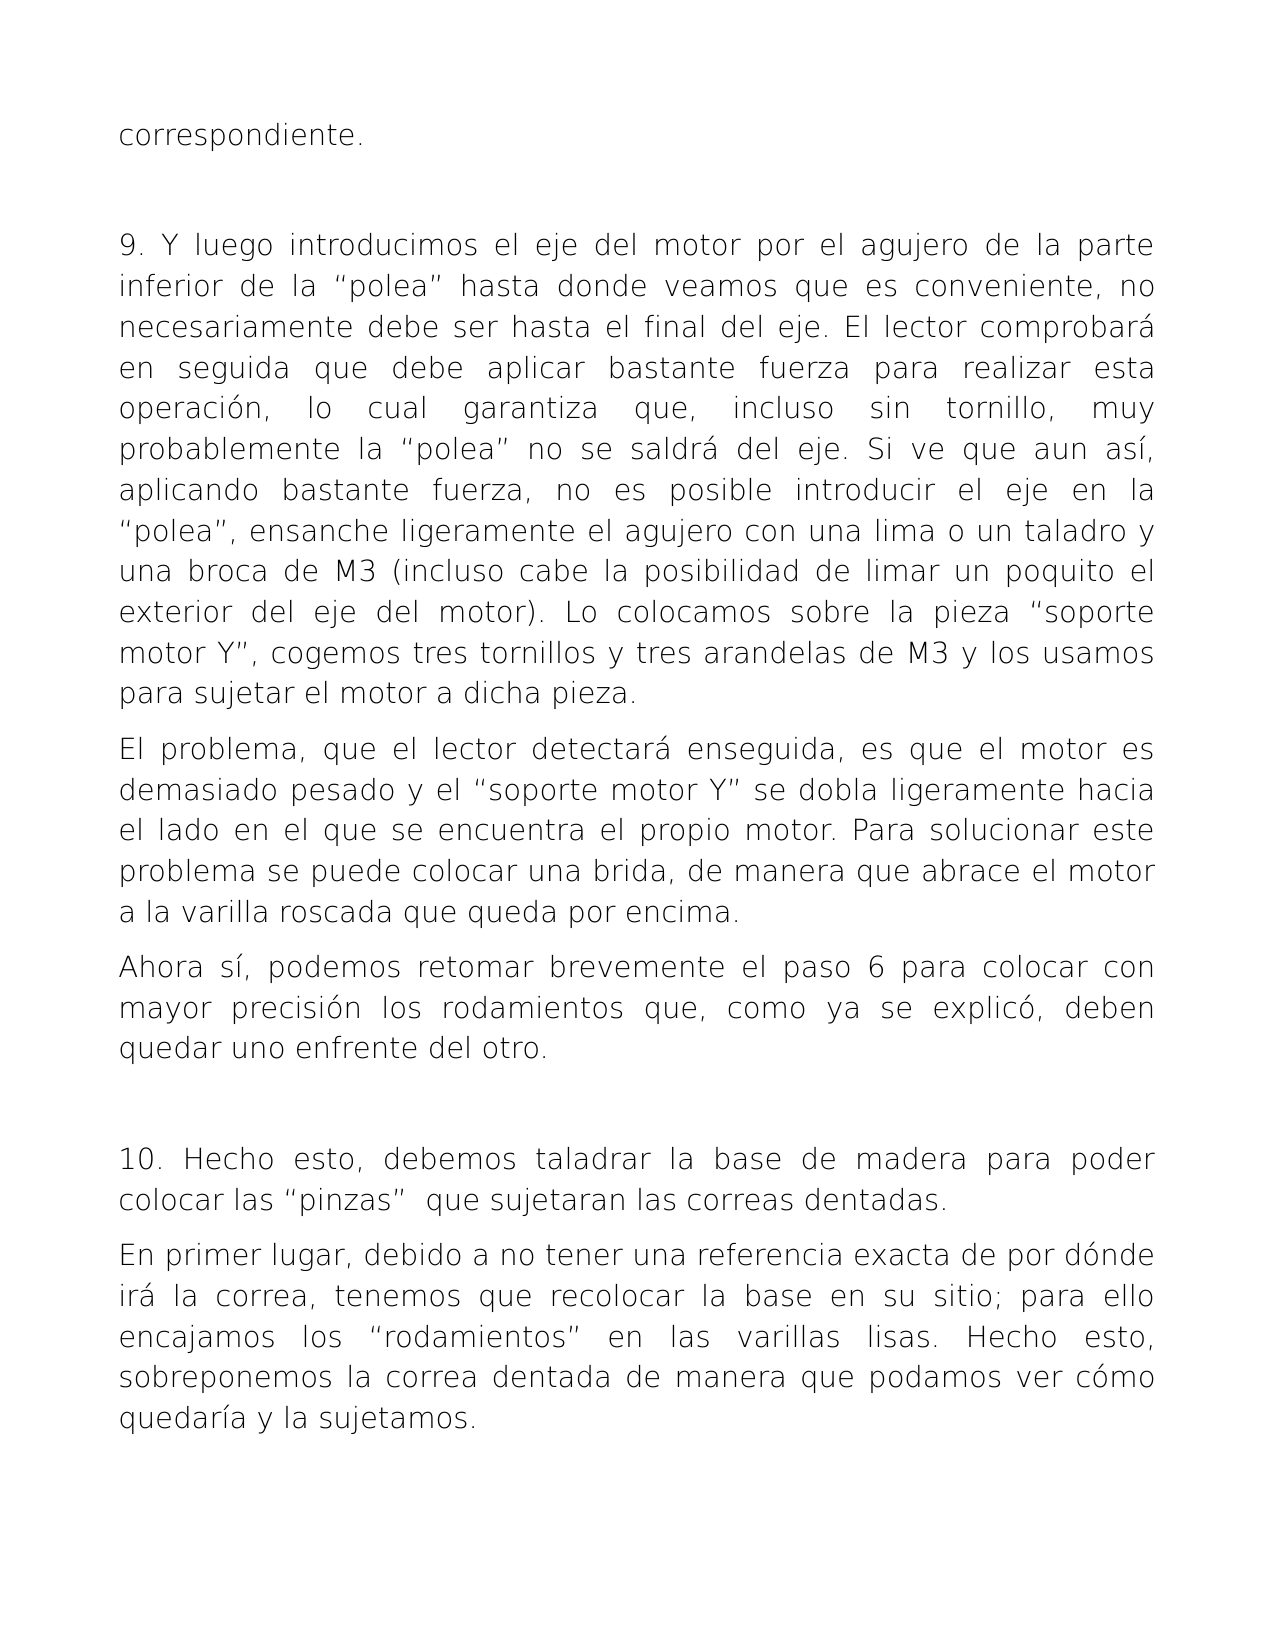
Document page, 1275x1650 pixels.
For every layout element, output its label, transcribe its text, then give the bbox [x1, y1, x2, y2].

text 9. Y luego introducimos el eje del motor por el agujero de la parte inferior de la “polea” hasta donde veamos que es conveniente, no necesariamente debe ser hasta el final del eje. El lector comprobará en seguida que debe aplicar bastante fuerza para realizar esta operación, lo cual garantiza que, incluso sin tornillo, muy probablemente la “polea” no se saldrá del eje. Si ve que aun así, aplicando bastante fuerza, no es posible introducir el eje en la “polea”, ensanche ligeramente el agujero con una lima o un taladro y una broca de M3 (incluso cabe la posibilidad de limar un poquito el exterior del eje del motor). Lo colocamos sobre la pieza “soporte motor Y”, cogemos tres tornillos y tres arandelas de M3 y los usamos para sujetar el motor a dicha pieza. [118, 229, 1157, 711]
text correspondiente. [118, 118, 1157, 152]
text El problema, que el lector detectará enseguida, es que el motor es demasiado pesado y el “soporte motor Y” se dobla ligeramente hacia el lado en el que se encuentra el propio motor. Para solucionar este problema se puede colocar una brida, de manera que abrace el motor a la varilla roscada que queda por encima. [118, 732, 1157, 929]
text Ahora sí, podemos retomar brevemente el paso 6 para colocar con mayor precisión los rodamientos que, como ya se explicó, deben quedar uno enfrente del otro. [118, 950, 1157, 1066]
text 10. Hecho esto, debemos taladrar la base de madera para poder colocar las “pinzas” que sujetaran las correas dentadas. [118, 1142, 1157, 1217]
text En primer lugar, debido a no tener una referencia exacta de por dónde irá la correa, tenemos que recolocar la base en su sitio; para ello encajamos los “rodamientos” en las varillas lisas. Hecho esto, sobreponemos la correa dentada de manera que podamos ver cómo quedaría y la sujetamos. [118, 1238, 1157, 1435]
